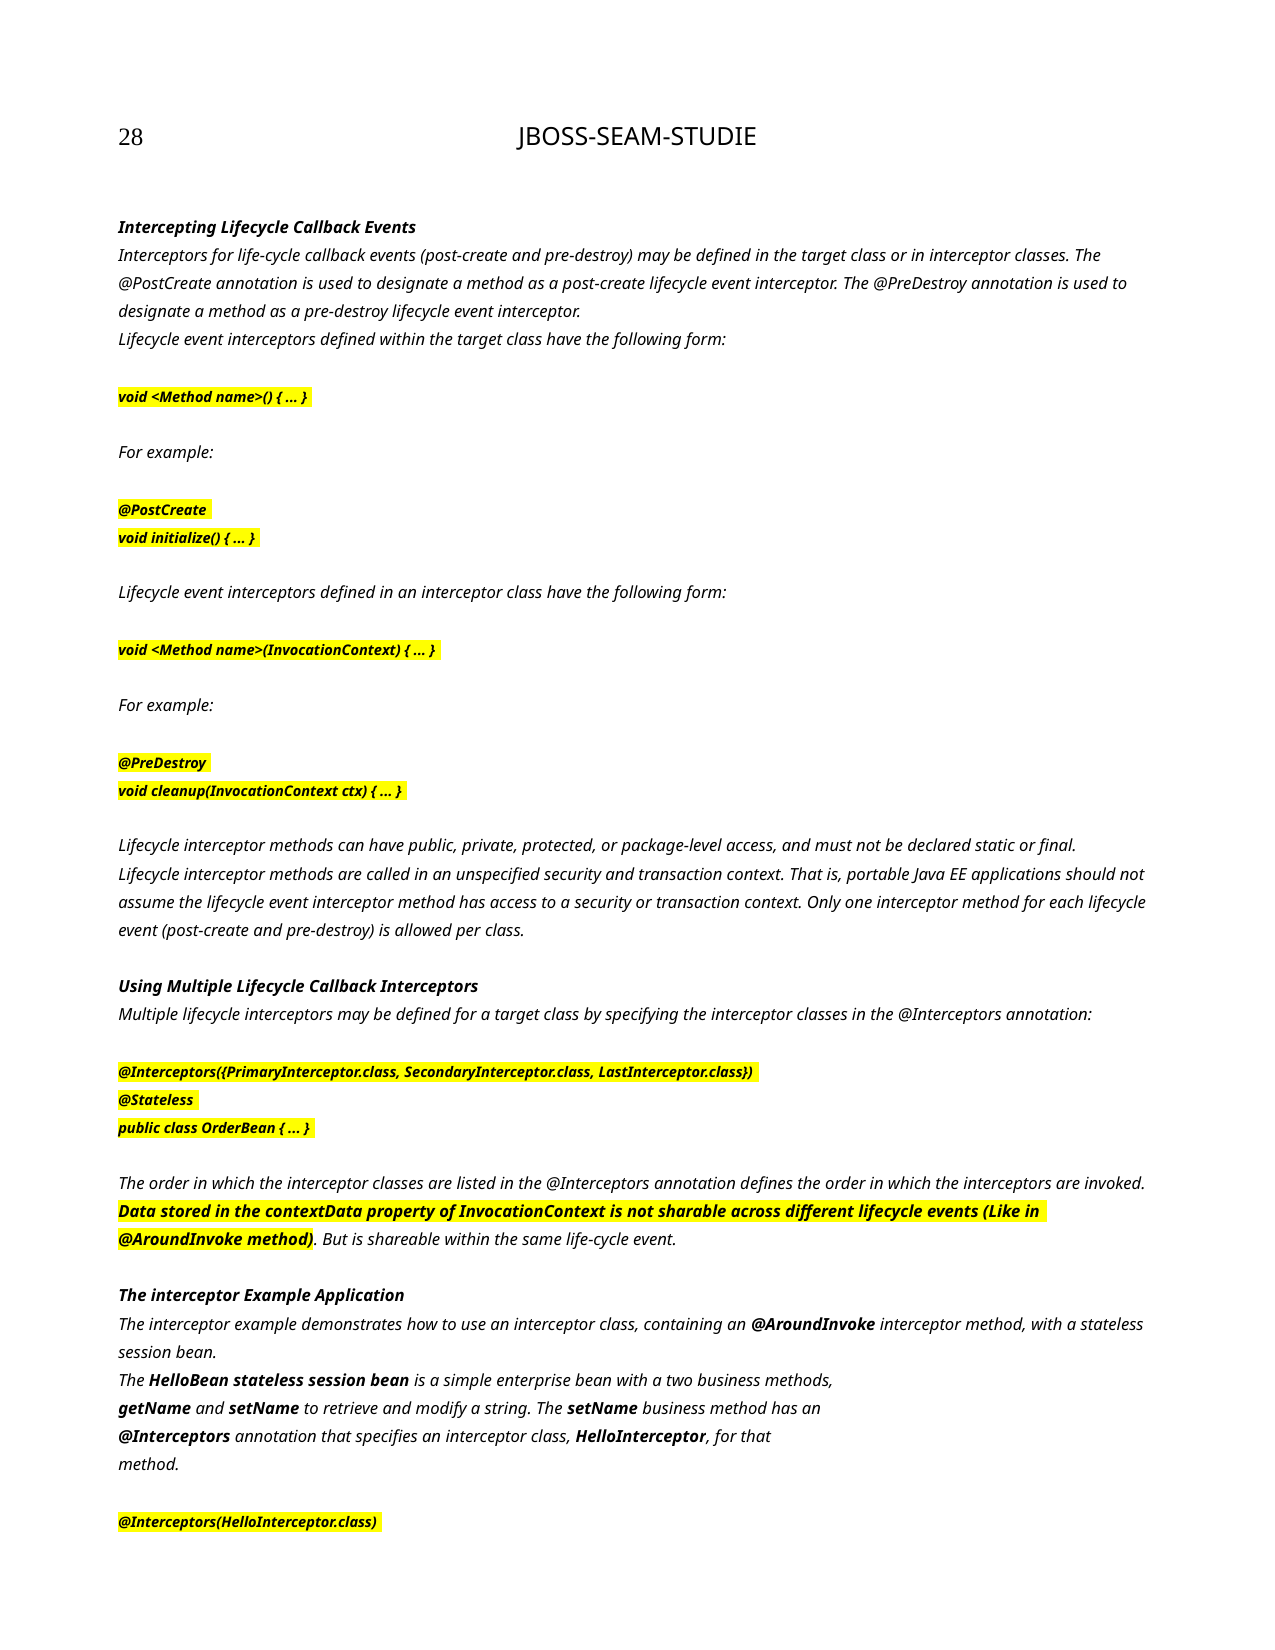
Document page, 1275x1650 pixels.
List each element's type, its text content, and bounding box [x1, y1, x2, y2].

text method. [118, 1447, 1157, 1475]
text @Interceptors annotation that specifies an interceptor class, HelloInterceptor, for that [118, 1419, 1157, 1447]
text void cleanup(InvocationContext ctx) { ... } [118, 772, 1157, 800]
text For example: [118, 688, 1157, 716]
text getName and setName to retrieve and modify a string. The setName business method has an [118, 1391, 1157, 1419]
text The order in which the interceptor classes are listed in the @Interceptors annotation defines the order in which the interceptors are invoked. [118, 1166, 1157, 1194]
text Lifecycle interceptor methods can have public, private, protected, or package-level access, and must not be declared static or final. [118, 828, 1157, 857]
text @PreDestroy [118, 744, 1157, 772]
text Lifecycle interceptor methods are called in an unspecified security and transaction context. That is, portable Java EE applications should not assume the lifecycle event interceptor method has access to a security or transaction context. Only one interceptor method for each lifecycle event (post-create and pre-destroy) is allowed per class. [118, 857, 1157, 941]
text Multiple lifecycle interceptors may be defined for a target class by specifying the interceptor classes in the @Interceptors annotation: [118, 997, 1157, 1025]
text @Interceptors(HelloInterceptor.class) [118, 1503, 1157, 1532]
text The interceptor example demonstrates how to use an interceptor class, containing an @AroundInvoke interceptor method, with a stateless session bean. [118, 1307, 1157, 1363]
text Data stored in the contextData property of InvocationContext is not sharable across different lifecycle events (Like in @AroundInvoke method). But is shareable within the same life-cycle event. [118, 1194, 1157, 1250]
text @PostCreate [118, 491, 1157, 519]
text void <Method name>() { ... } [118, 378, 1157, 407]
text Interceptors for life-cycle callback events (post-create and pre-destroy) may be defined in the target class or in interceptor classes. The @PostCreate annotation is used to designate a method as a post-create lifecycle event interceptor. The @PreDestroy annotation is used to designate a method as a pre-destroy lifecycle event interceptor. [118, 238, 1157, 322]
text Using Multiple Lifecycle Callback Interceptors [118, 969, 1157, 997]
text public class OrderBean { ... } [118, 1110, 1157, 1138]
text void initialize() { ... } [118, 519, 1157, 547]
text void <Method name>(InvocationContext) { ... } [118, 632, 1157, 660]
text Intercepting Lifecycle Callback Events [118, 210, 1157, 238]
text Lifecycle event interceptors defined within the target class have the following form: [118, 322, 1157, 350]
text @Interceptors({PrimaryInterceptor.class, SecondaryInterceptor.class, LastInterceptor.class}) [118, 1053, 1157, 1082]
text Lifecycle event interceptors defined in an interceptor class have the following form: [118, 575, 1157, 603]
text For example: [118, 435, 1157, 463]
text The interceptor Example Application [118, 1278, 1157, 1307]
text The HelloBean stateless session bean is a simple enterprise bean with a two business methods, [118, 1363, 1157, 1391]
text @Stateless [118, 1082, 1157, 1110]
